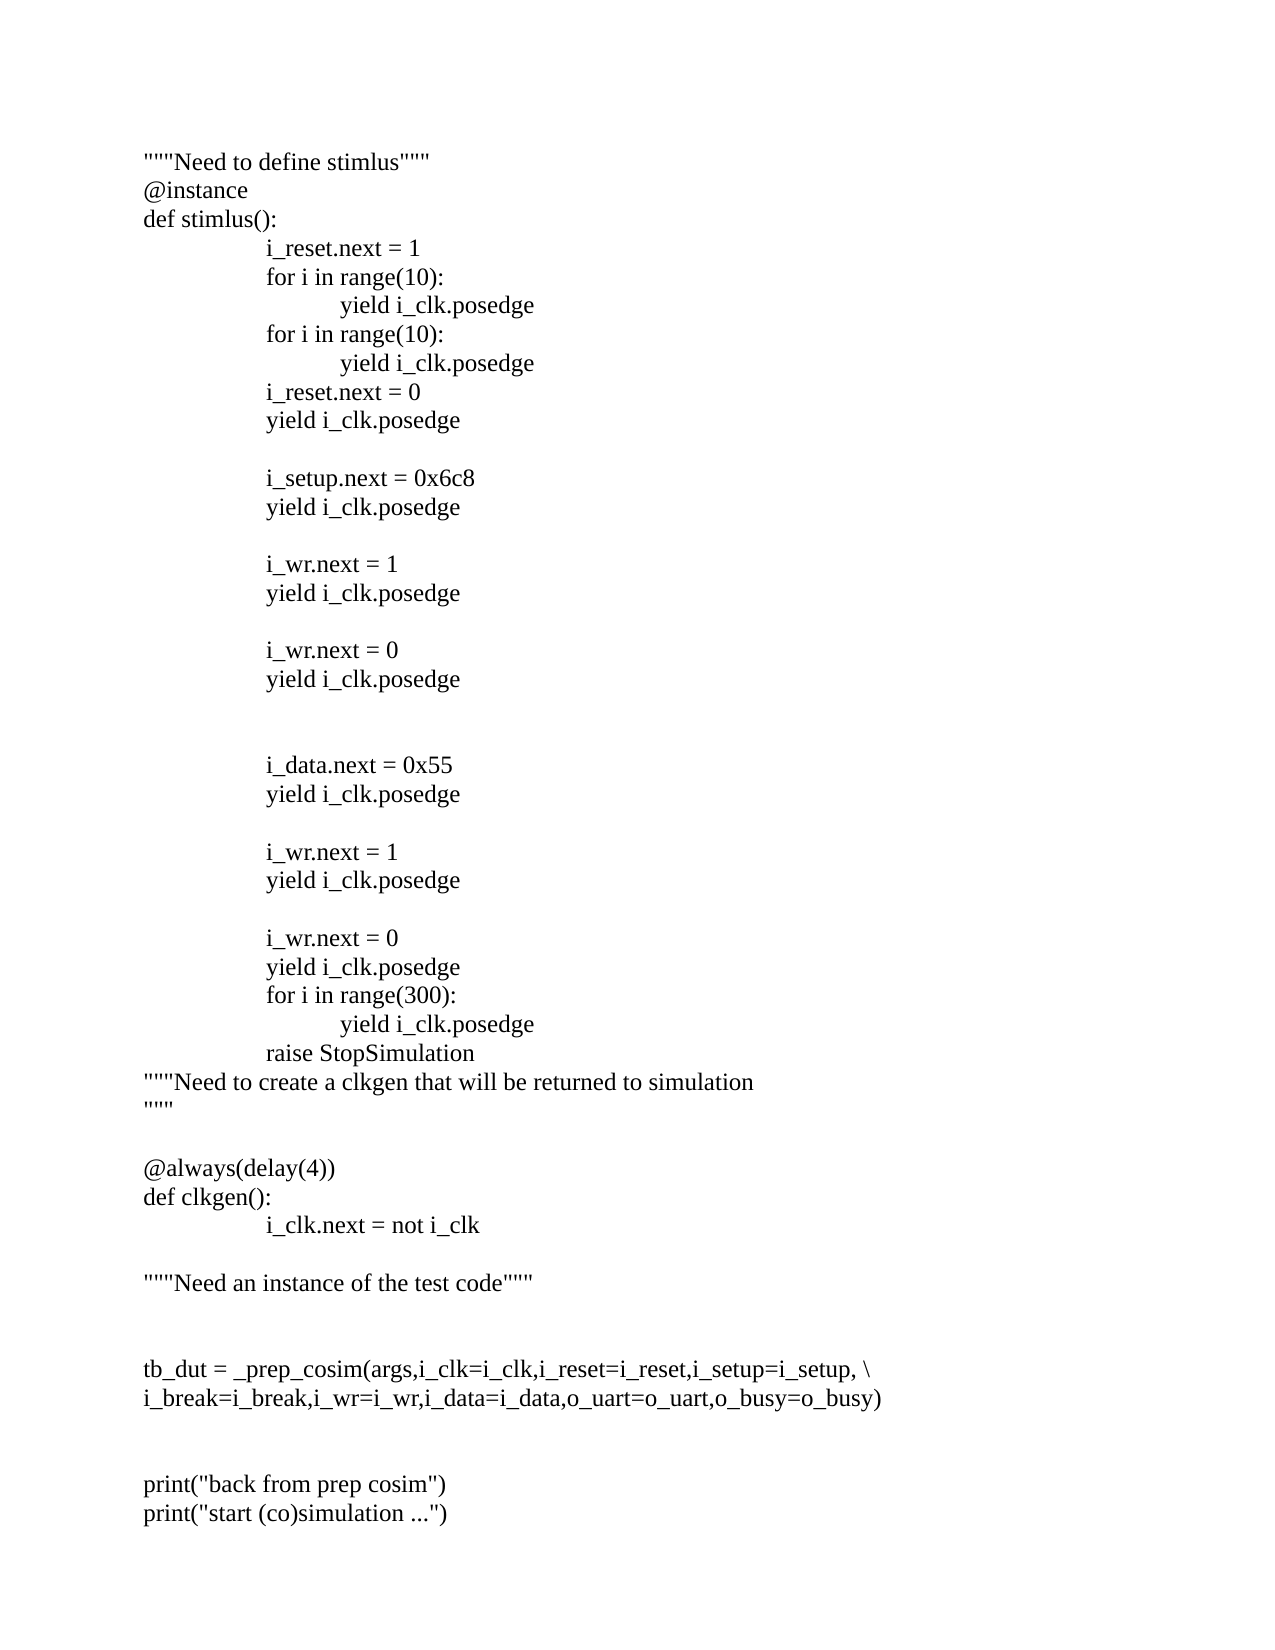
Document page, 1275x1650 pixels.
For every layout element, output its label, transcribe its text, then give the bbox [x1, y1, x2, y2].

text i_wr.next = 1 [118, 549, 1157, 578]
text i_reset.next = 1 [118, 233, 1157, 262]
text print("start (co)simulation ...") [118, 1498, 1157, 1527]
text i_wr.next = 1 [118, 837, 1157, 866]
text yield i_clk.posedge [118, 492, 1157, 521]
text """Need to create a clkgen that will be returned to simulation [118, 1067, 1157, 1096]
text yield i_clk.posedge [118, 779, 1157, 808]
text for i in range(10): [118, 319, 1157, 348]
text yield i_clk.posedge [118, 664, 1157, 693]
text """Need an instance of the test code""" [118, 1268, 1157, 1297]
text for i in range(300): [118, 981, 1157, 1009]
text i_wr.next = 0 [118, 923, 1157, 952]
text yield i_clk.posedge [118, 406, 1157, 434]
text @always(delay(4)) [118, 1153, 1157, 1182]
text i_data.next = 0x55 [118, 751, 1157, 779]
text yield i_clk.posedge [118, 578, 1157, 607]
text i_wr.next = 0 [118, 636, 1157, 664]
text yield i_clk.posedge [118, 1009, 1157, 1038]
text print("back from prep cosim") [118, 1469, 1157, 1498]
text @instance [118, 176, 1157, 204]
text tb_dut = _prep_cosim(args,i_clk=i_clk,i_reset=i_reset,i_setup=i_setup, \ [118, 1354, 1157, 1383]
text yield i_clk.posedge [118, 291, 1157, 319]
text yield i_clk.posedge [118, 348, 1157, 377]
text def stimlus(): [118, 204, 1157, 233]
text i_clk.next = not i_clk [118, 1211, 1157, 1239]
text i_break=i_break,i_wr=i_wr,i_data=i_data,o_uart=o_uart,o_busy=o_busy) [118, 1383, 1157, 1412]
text for i in range(10): [118, 262, 1157, 291]
text """Need to define stimlus""" [118, 147, 1157, 176]
text yield i_clk.posedge [118, 866, 1157, 894]
text yield i_clk.posedge [118, 952, 1157, 981]
text i_reset.next = 0 [118, 377, 1157, 406]
text i_setup.next = 0x6c8 [118, 463, 1157, 492]
text raise StopSimulation [118, 1038, 1157, 1067]
text def clkgen(): [118, 1182, 1157, 1211]
text """ [118, 1096, 1157, 1124]
